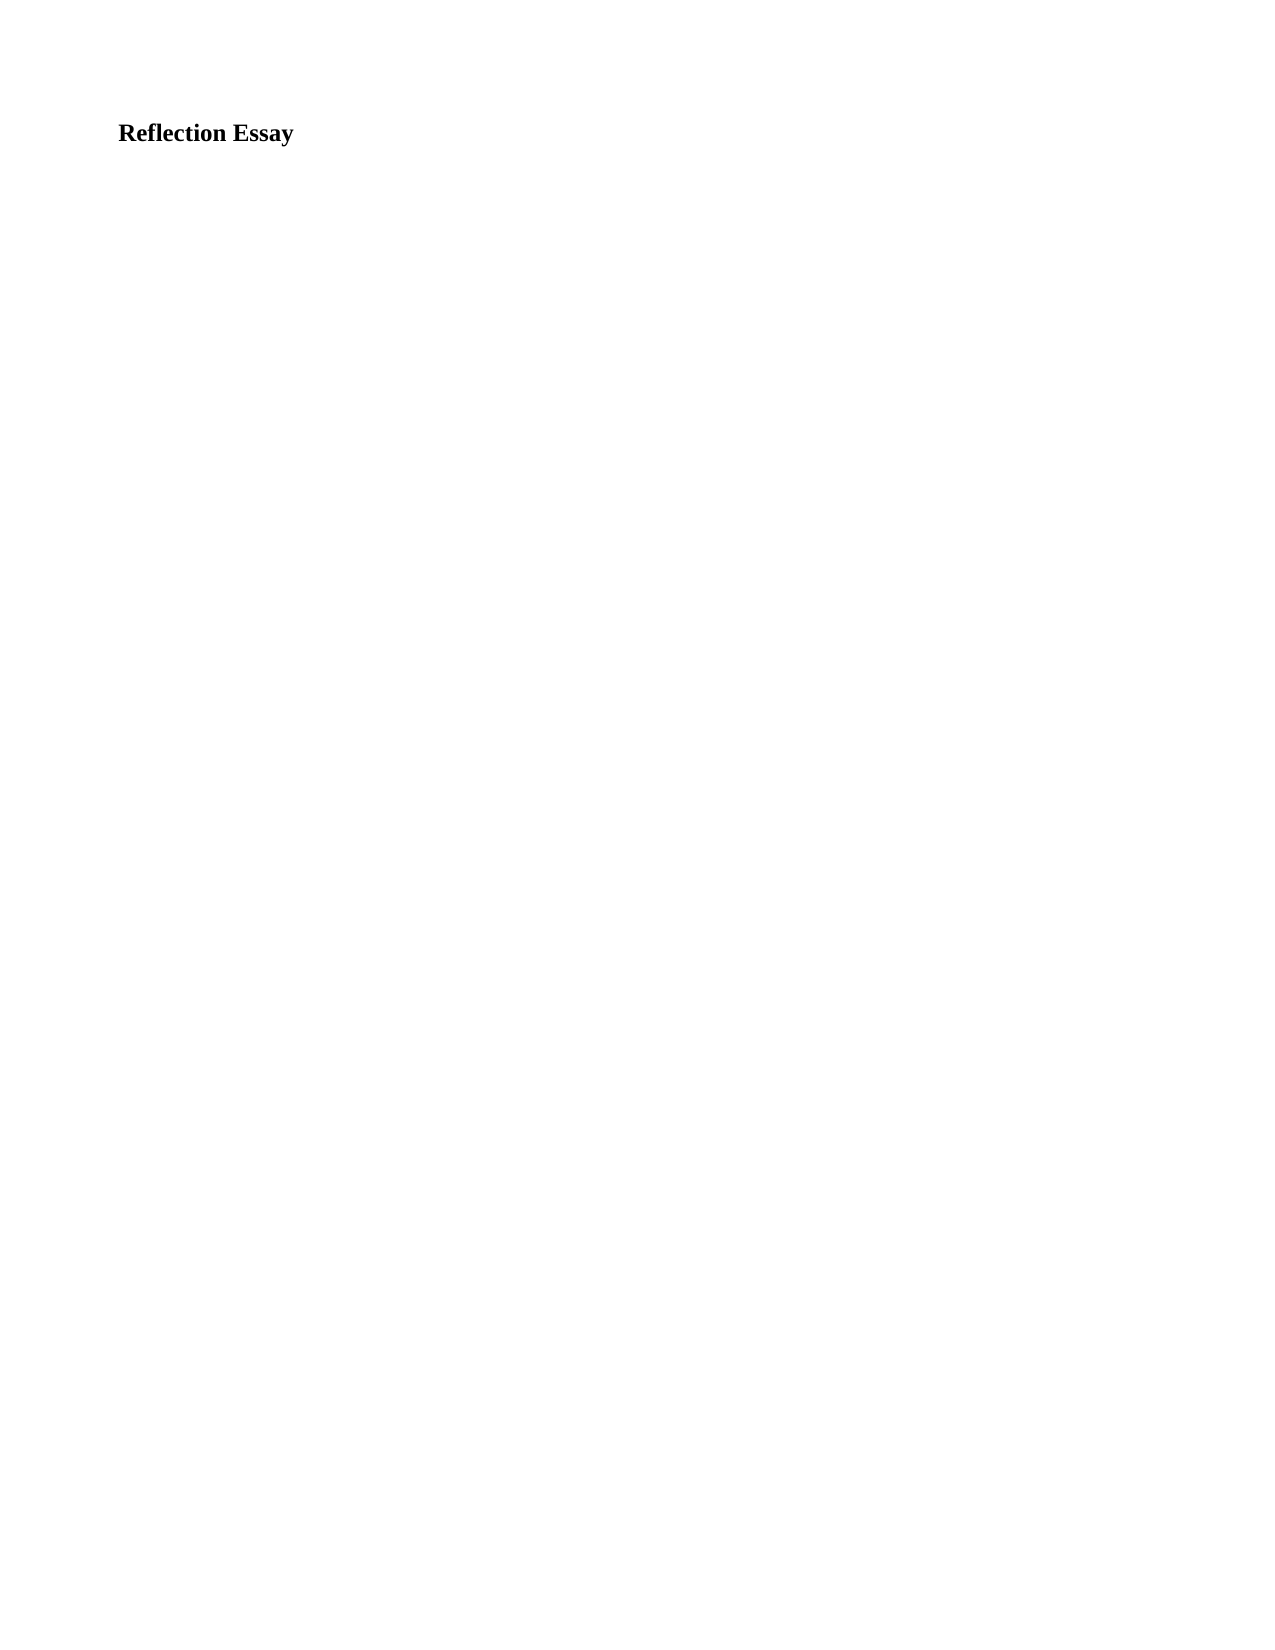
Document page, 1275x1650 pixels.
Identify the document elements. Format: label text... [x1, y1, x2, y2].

text Reflection Essay [118, 118, 1157, 147]
